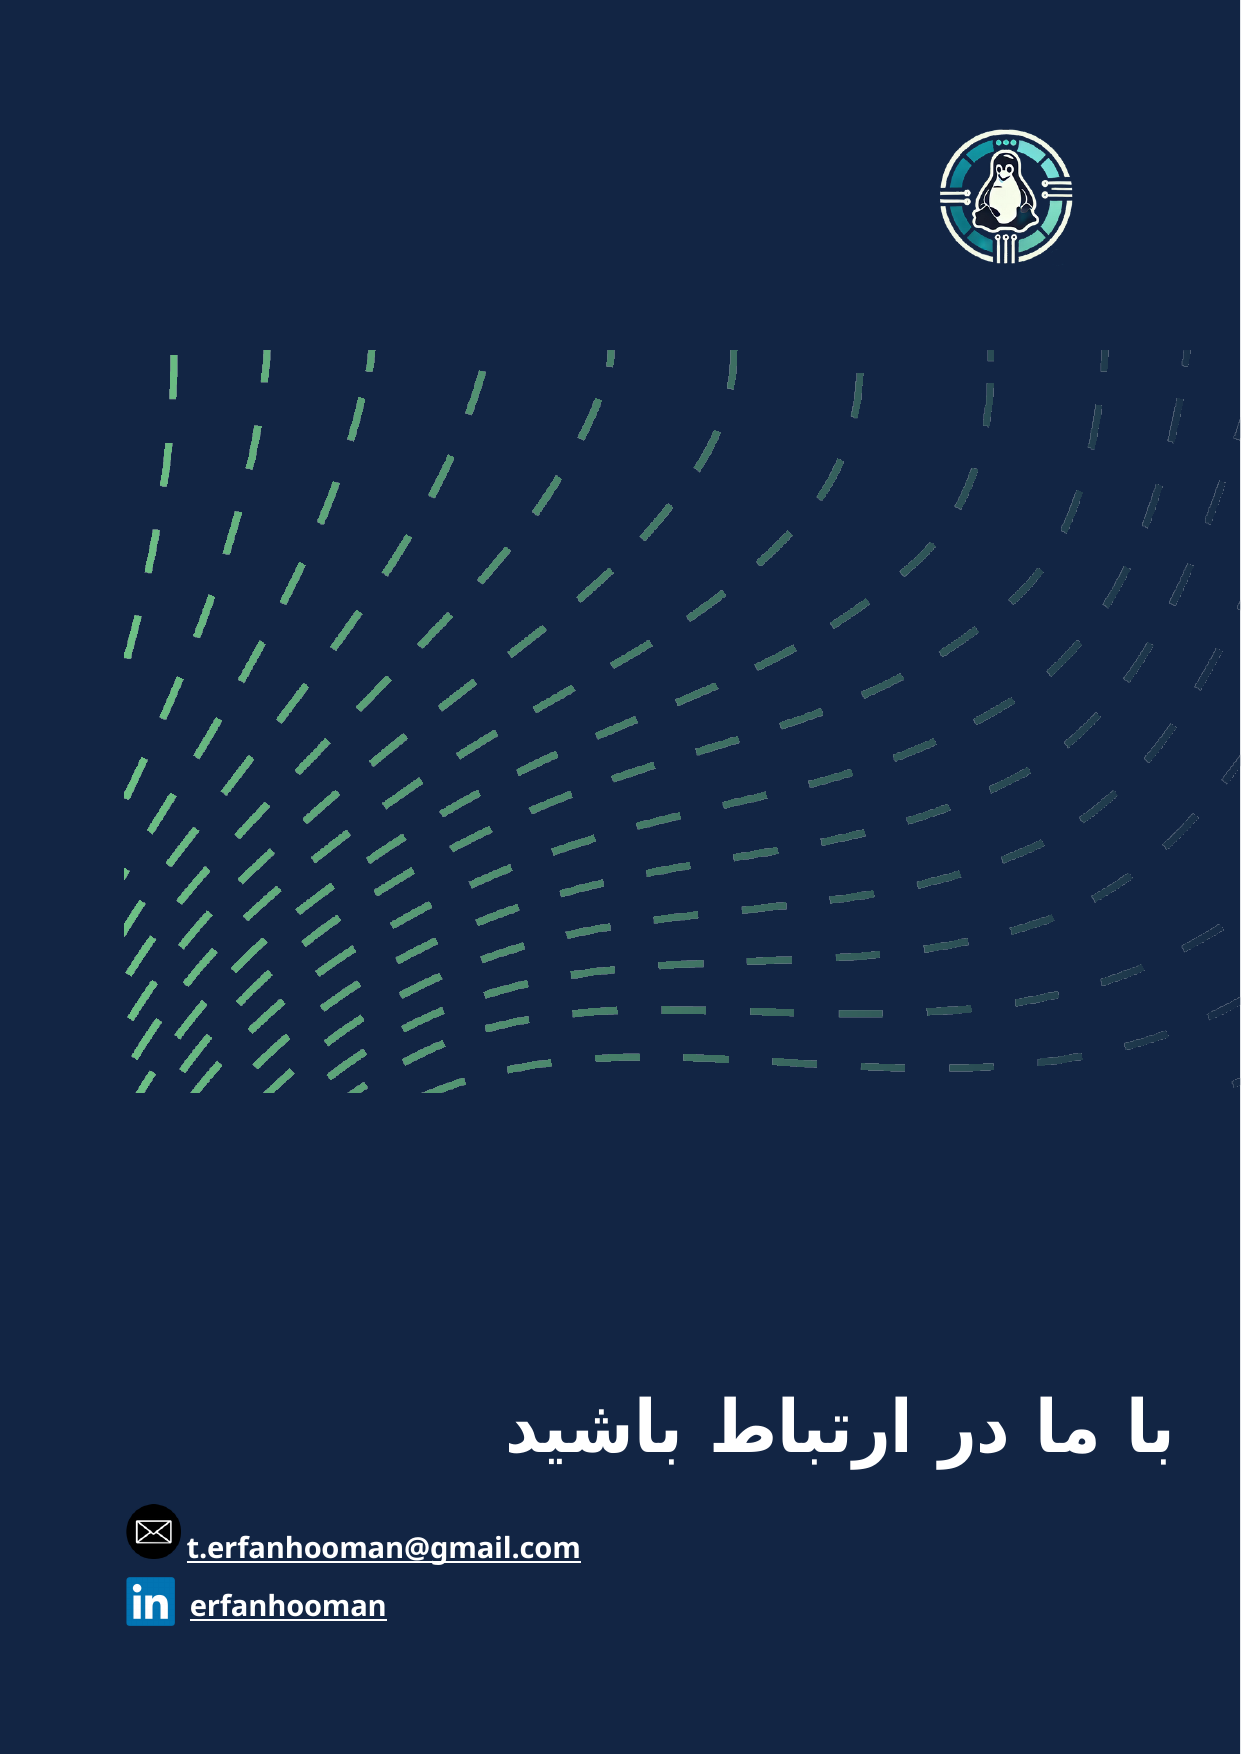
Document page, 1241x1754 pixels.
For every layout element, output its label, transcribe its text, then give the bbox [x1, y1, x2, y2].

picture [126, 1504, 181, 1559]
picture [124, 350, 1241, 1093]
picture [902, 91, 1114, 304]
text t.erfanhooman@gmail.com erfanhooman [126, 1504, 646, 1625]
text ﺑﺎ ﻣﺎ در ارﺗﺒﺎط ﺑﺎﺷﯿﺪ [505, 1385, 1240, 1470]
